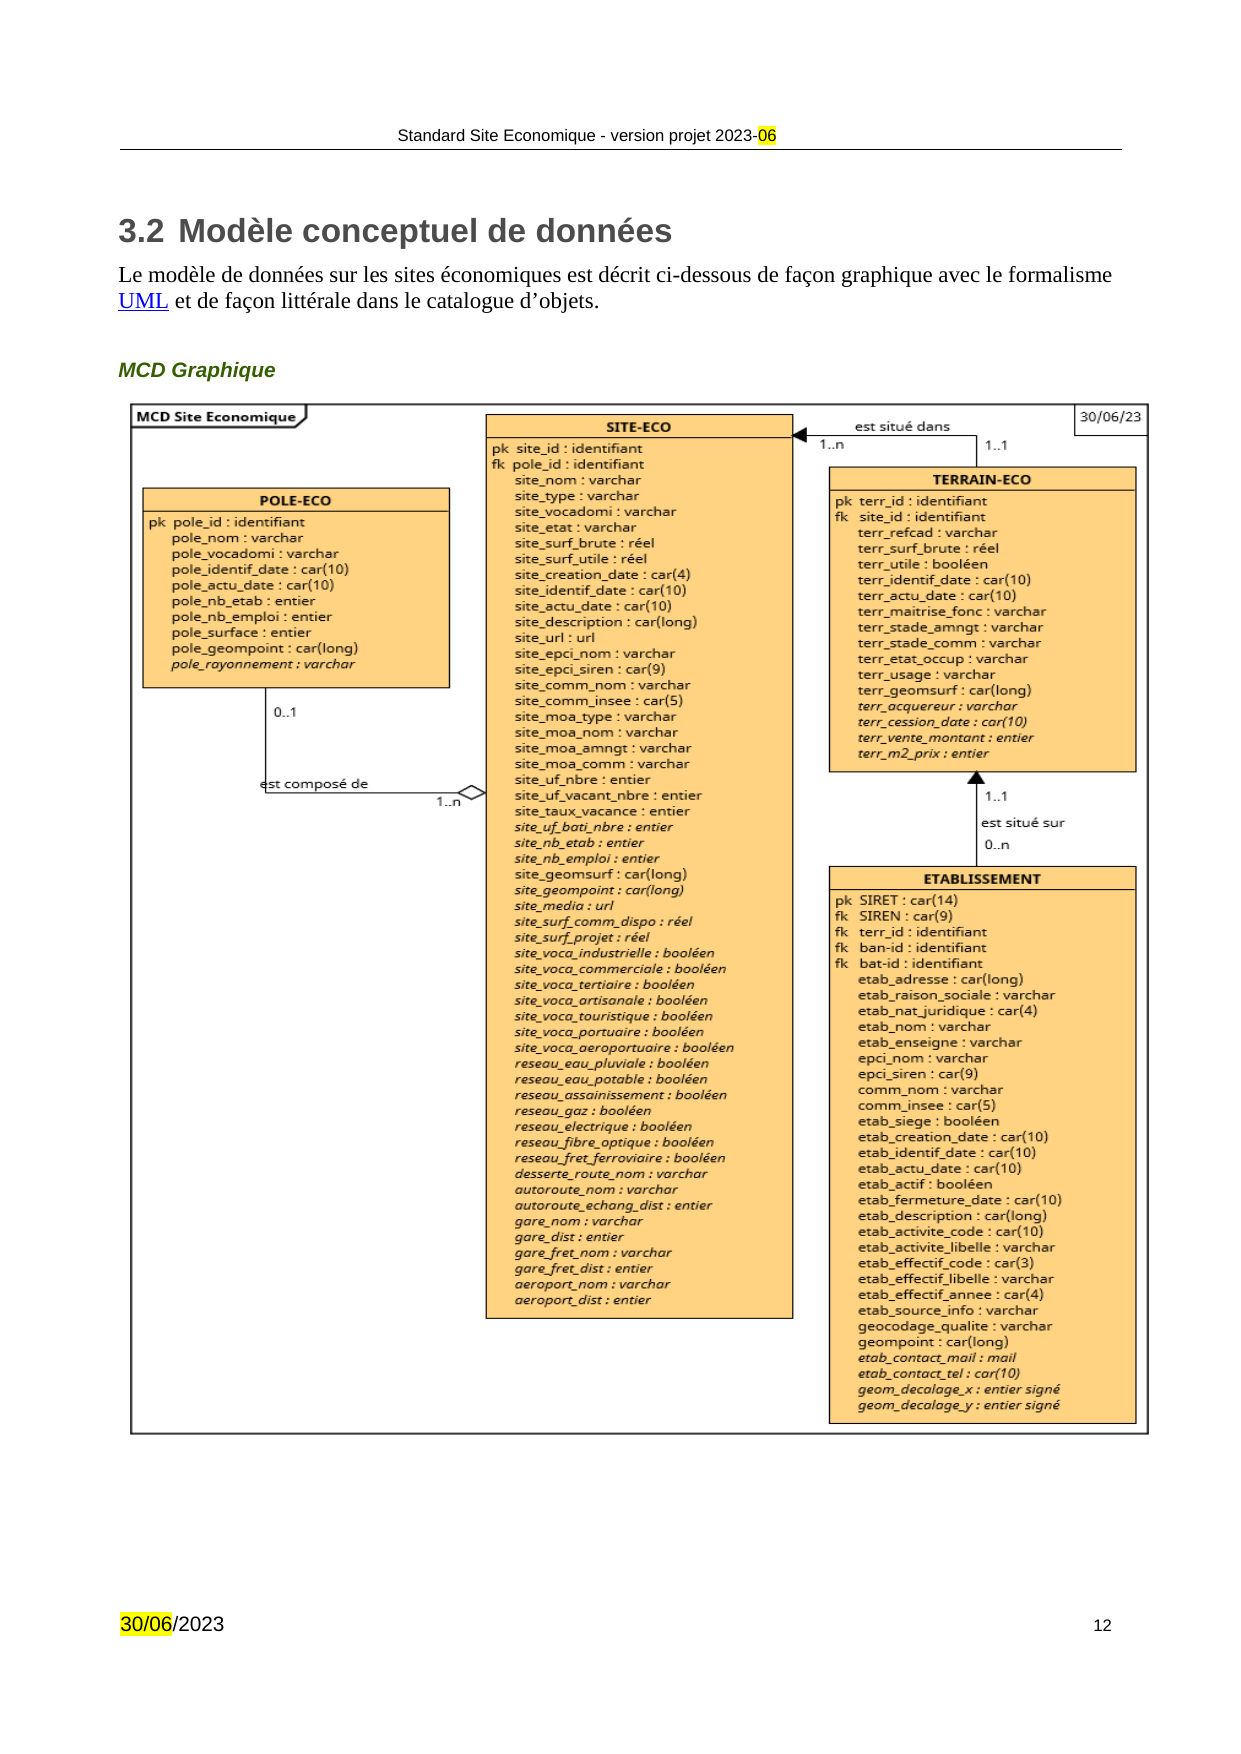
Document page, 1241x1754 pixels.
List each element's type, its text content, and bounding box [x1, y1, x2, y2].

picture [118, 393, 1160, 1444]
text Le modèle de données sur les sites économiques est décrit ci-dessous de façon graphique avec le formalisme UML et de façon littérale dans le catalogue d’objets. [118, 261, 1122, 314]
subtitle MCD Graphique [118, 358, 1122, 382]
subtitle Modèle conceptuel de données [118, 211, 1122, 249]
